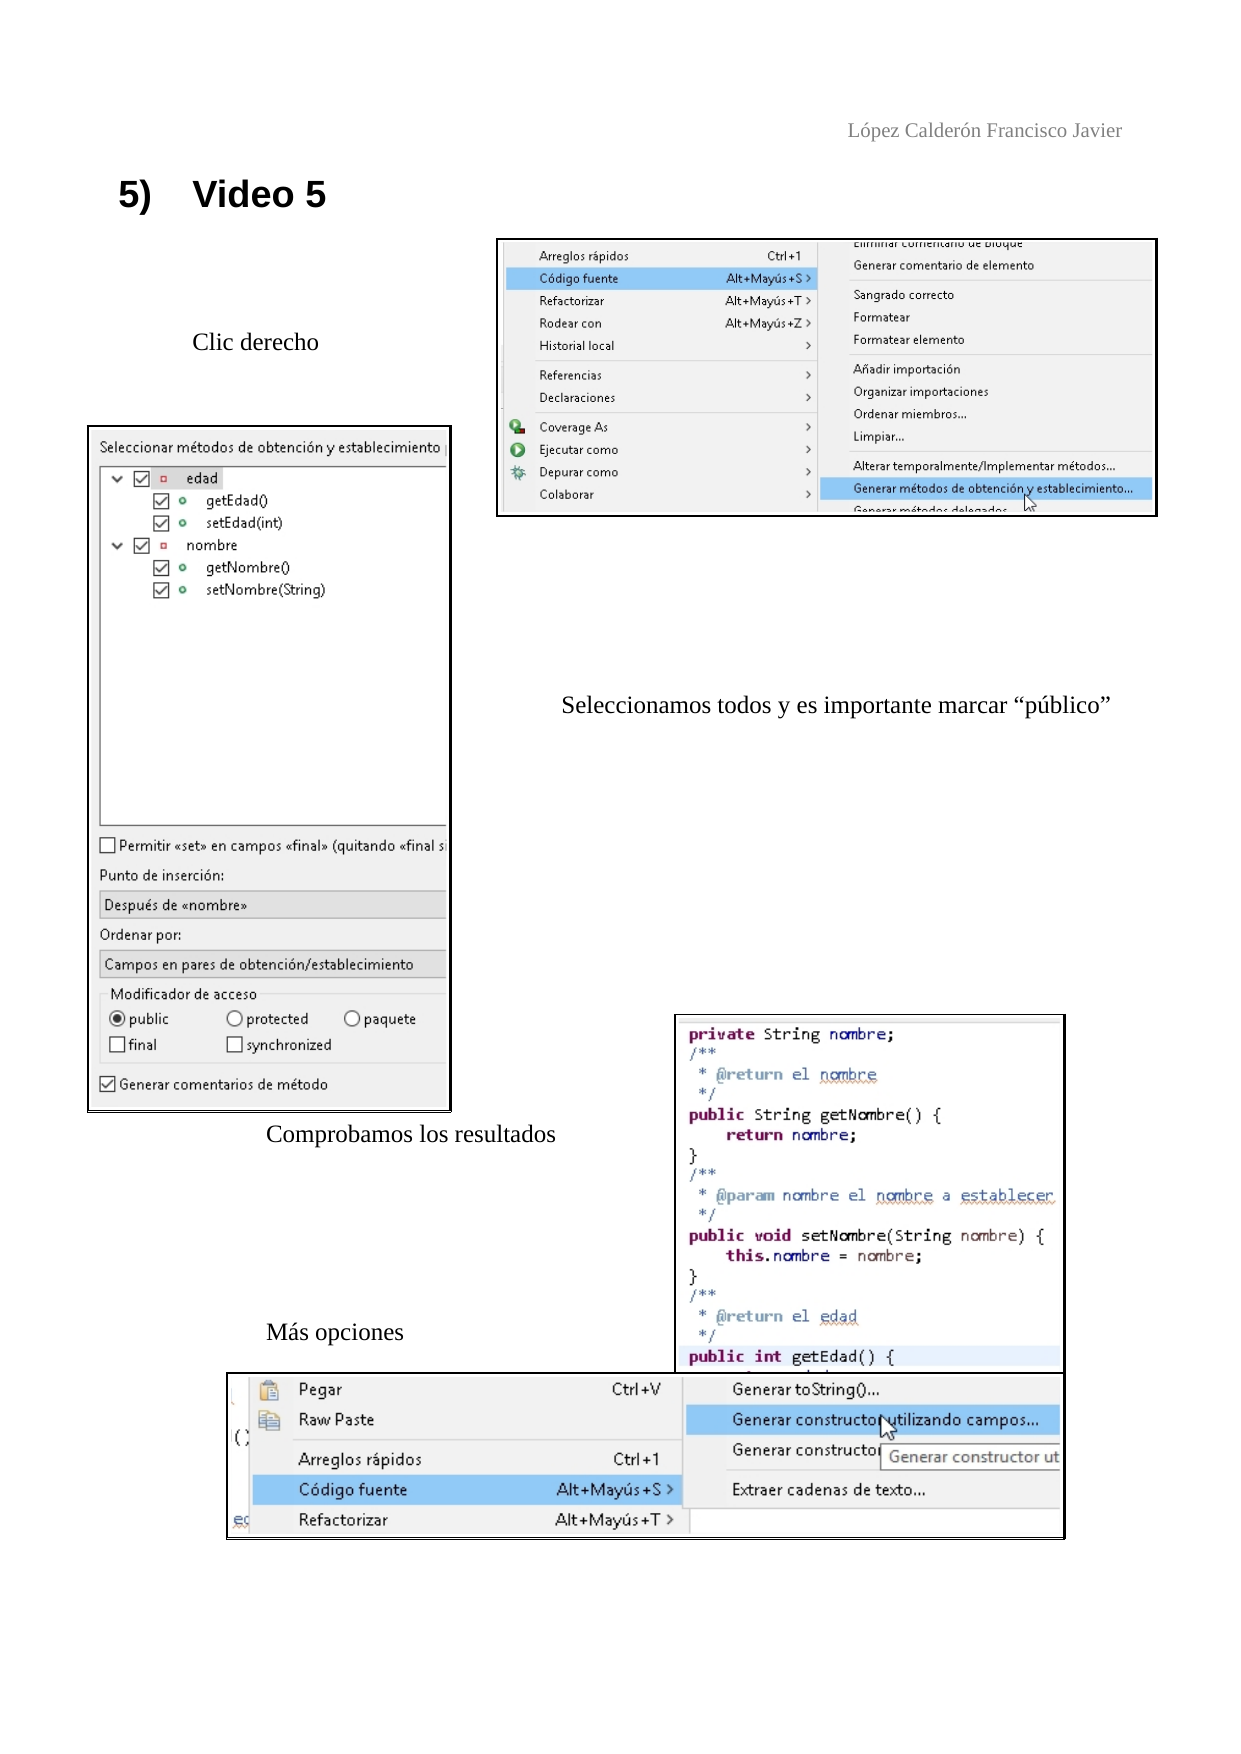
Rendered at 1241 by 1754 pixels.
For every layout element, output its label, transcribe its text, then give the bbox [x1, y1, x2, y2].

subtitle Video 5 [118, 172, 1122, 215]
text Clic derecho [118, 327, 496, 356]
text Seleccionamos todos y es importante marcar “público” [452, 690, 1122, 719]
text [1066, 1317, 1122, 1346]
text Más opciones [118, 1317, 674, 1346]
picture [678, 1018, 1061, 1372]
picture [91, 430, 447, 1107]
text [1066, 1119, 1122, 1148]
picture [231, 1377, 1061, 1534]
text Comprobamos los resultados [118, 1119, 674, 1148]
picture [500, 242, 1153, 512]
